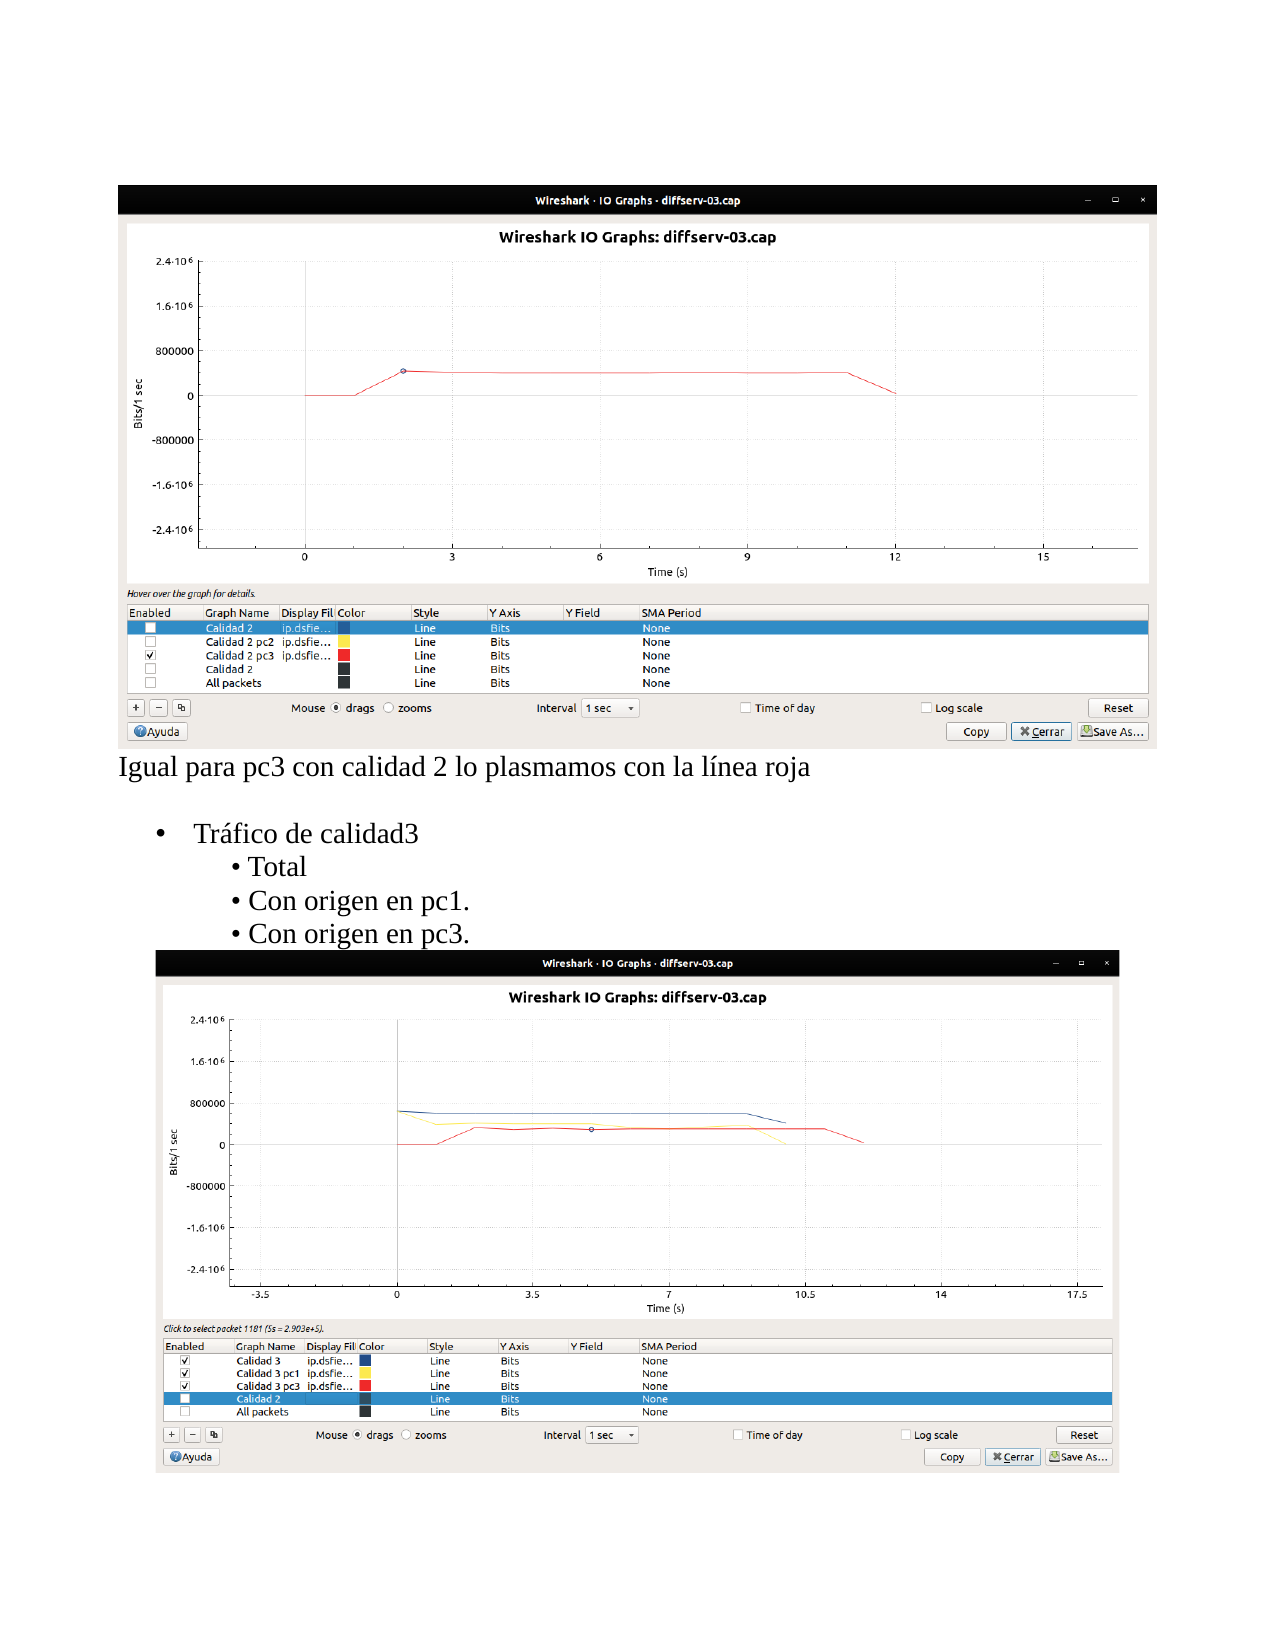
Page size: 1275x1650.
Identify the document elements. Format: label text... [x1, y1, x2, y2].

picture [118, 185, 1157, 749]
list • Con origen en pc3. [193, 916, 1157, 950]
list • Total [193, 849, 1157, 883]
text Igual para pc3 con calidad 2 lo plasmamos con la línea roja [118, 749, 1157, 782]
picture [155, 950, 1120, 1473]
list • Con origen en pc1. [193, 883, 1157, 916]
list Tráfico de calidad3 [156, 816, 1157, 849]
